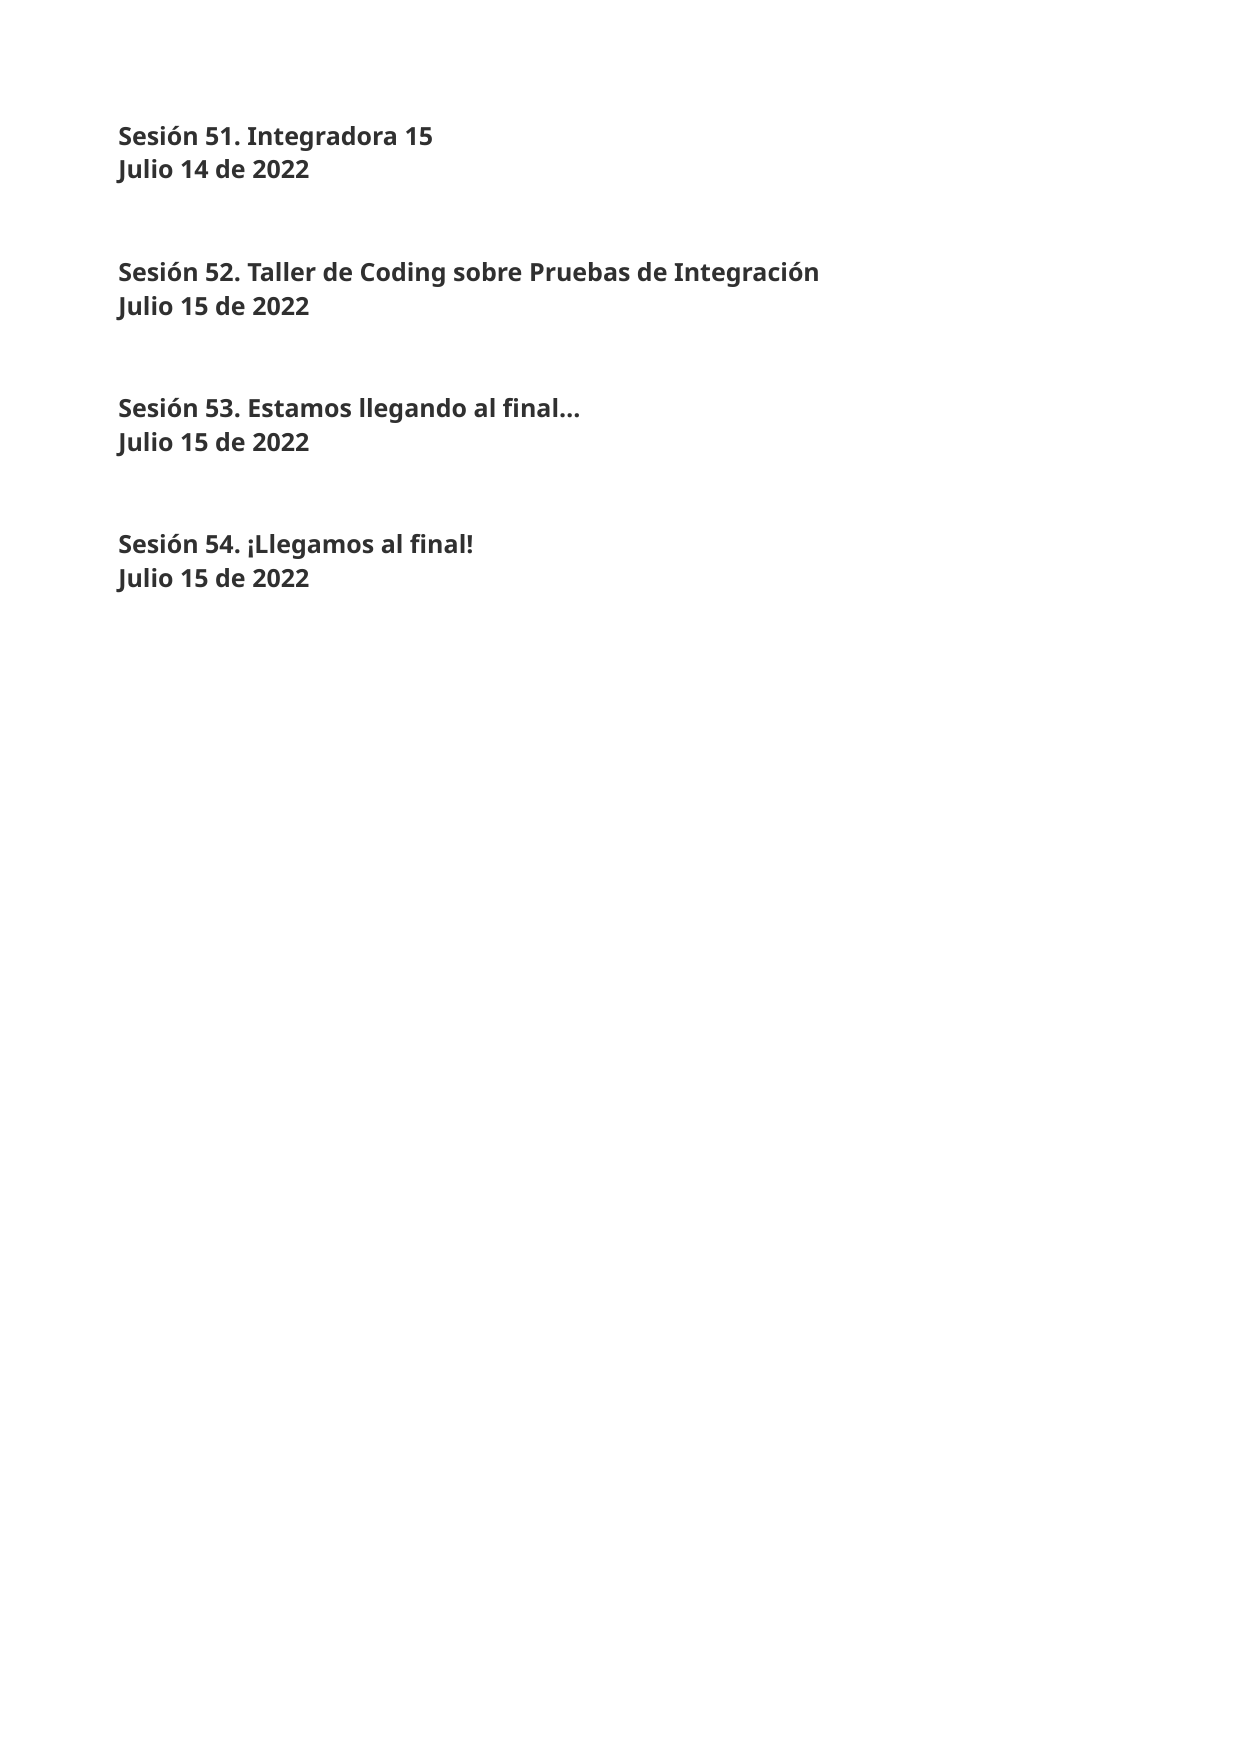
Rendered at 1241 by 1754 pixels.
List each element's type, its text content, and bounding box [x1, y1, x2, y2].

text Julio 15 de 2022 [118, 561, 1122, 595]
text Julio 15 de 2022 [118, 288, 1122, 322]
text Sesión 53. Estamos llegando al final… [118, 391, 1122, 425]
text Julio 14 de 2022 [118, 152, 1122, 186]
text Sesión 54. ¡Llegamos al final! [118, 527, 1122, 561]
text Sesión 52. Taller de Coding sobre Pruebas de Integración [118, 254, 1122, 288]
text Julio 15 de 2022 [118, 425, 1122, 459]
text Sesión 51. Integradora 15 [118, 118, 1122, 152]
